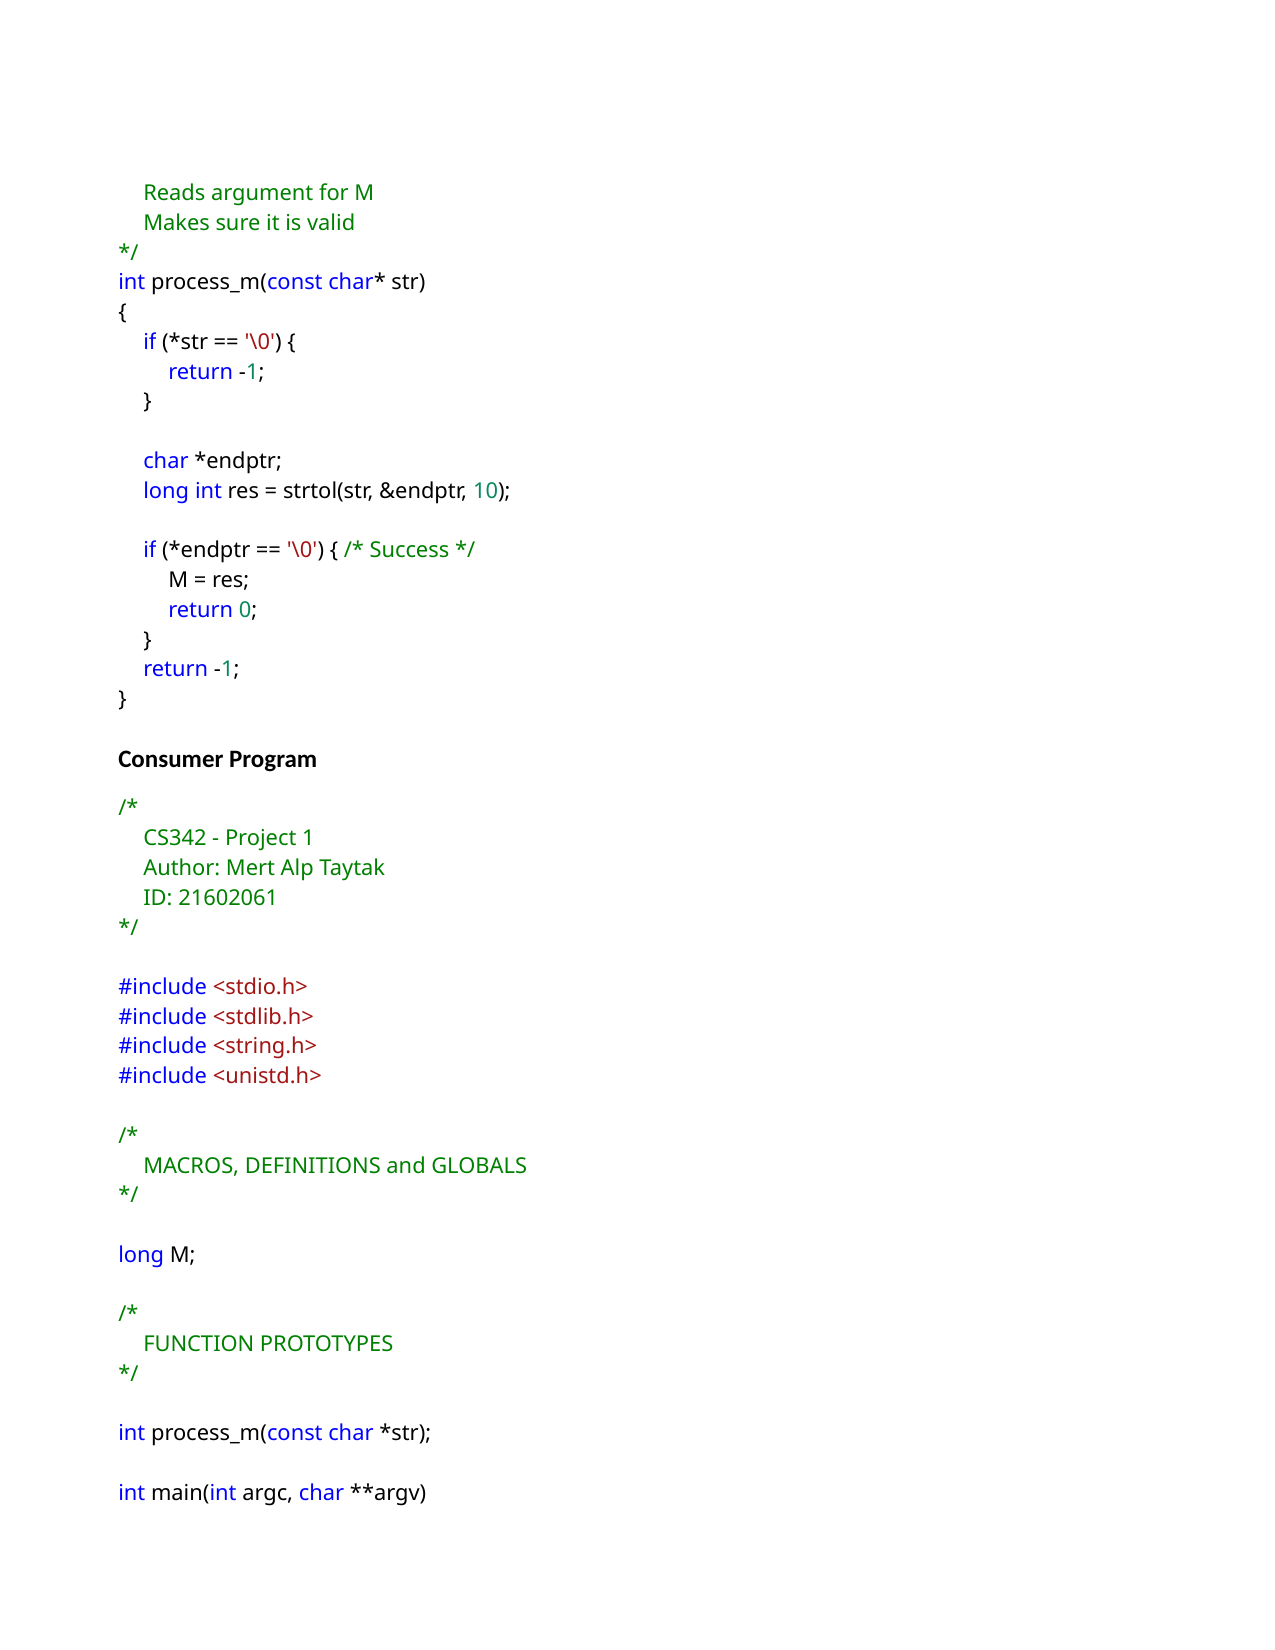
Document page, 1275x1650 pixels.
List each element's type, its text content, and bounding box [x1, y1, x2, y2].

text int main(int argc, char **argv) [118, 1477, 1157, 1507]
text { [118, 296, 1157, 326]
text Consumer Program [118, 743, 1157, 773]
text /* [118, 1298, 1157, 1328]
text /* [118, 792, 1157, 822]
text } [118, 385, 1157, 415]
text return 0; [118, 594, 1157, 623]
text */ [118, 911, 1157, 941]
text Makes sure it is valid [118, 207, 1157, 236]
text /* [118, 1120, 1157, 1149]
text char *endptr; [118, 445, 1157, 475]
text M = res; [118, 564, 1157, 594]
text return -1; [118, 356, 1157, 385]
text #include <string.h> [118, 1031, 1157, 1060]
text } [118, 683, 1157, 713]
text #include <stdio.h> [118, 971, 1157, 1001]
text return -1; [118, 653, 1157, 683]
text long int res = strtol(str, &endptr, 10); [118, 475, 1157, 504]
text CS342 - Project 1 [118, 822, 1157, 852]
text long M; [118, 1239, 1157, 1269]
text Author: Mert Alp Taytak [118, 852, 1157, 882]
text if (*str == '\0') { [118, 326, 1157, 356]
text int process_m(const char *str); [118, 1417, 1157, 1447]
text #include <stdlib.h> [118, 1001, 1157, 1031]
text ID: 21602061 [118, 882, 1157, 911]
text Reads argument for M [118, 177, 1157, 207]
text */ [118, 236, 1157, 266]
text MACROS, DEFINITIONS and GLOBALS [118, 1149, 1157, 1179]
text if (*endptr == '\0') { /* Success */ [118, 534, 1157, 564]
text } [118, 623, 1157, 653]
text #include <unistd.h> [118, 1060, 1157, 1090]
text */ [118, 1179, 1157, 1209]
text */ [118, 1358, 1157, 1388]
text int process_m(const char* str) [118, 266, 1157, 296]
text FUNCTION PROTOTYPES [118, 1328, 1157, 1358]
